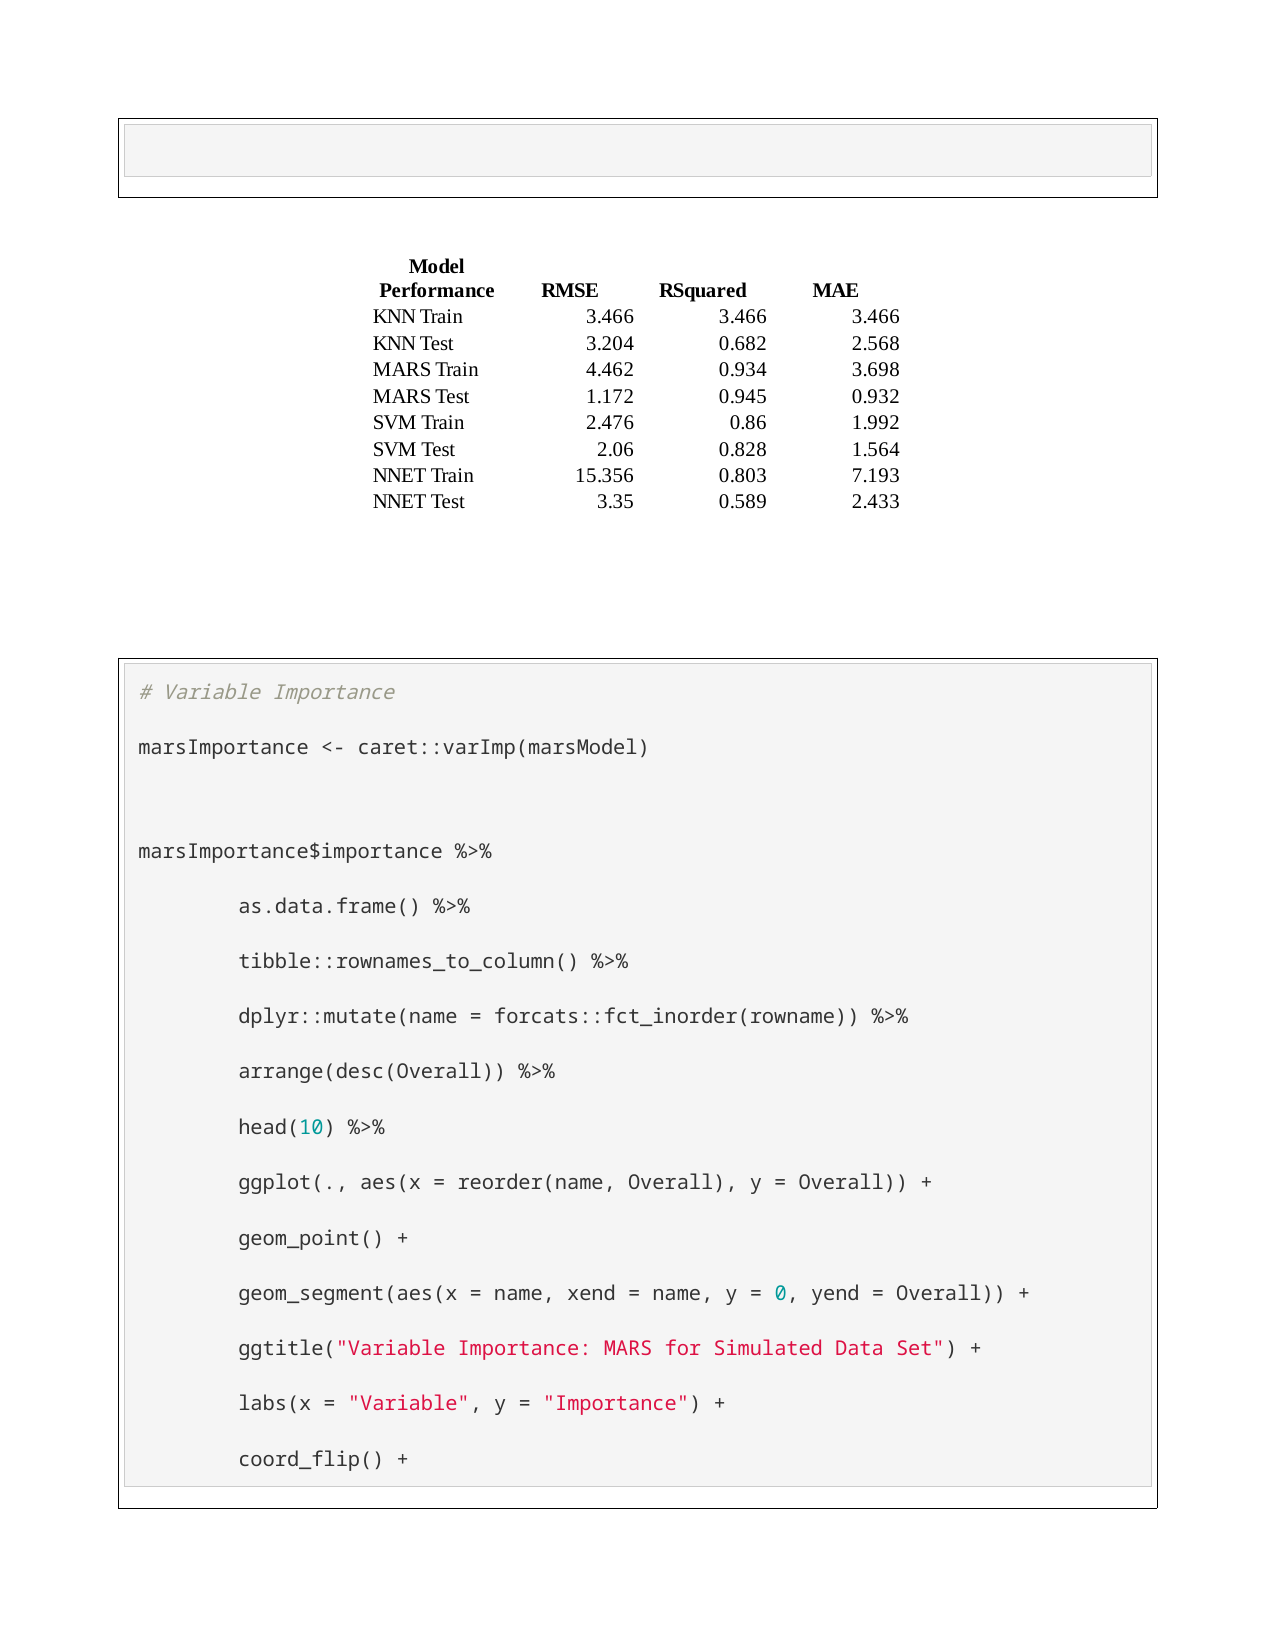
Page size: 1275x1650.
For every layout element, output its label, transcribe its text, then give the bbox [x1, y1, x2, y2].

table_cell [119, 119, 1157, 197]
table_header # Variable Importance marsImportance <- caret::varImp(marsModel) marsImportance$importance %>% as.data.frame() %>% tibble::rownames_to_column() %>% dplyr::mutate(name = forcats::fct_inorder(rowname)) %>% arrange(desc(Overall)) %>% head(10) %>% ggplot(., aes(x = reorder(name, Overall), y = Overall)) + geom_point() + geom_segment(aes(x = name, xend = name, y = 0, yend = Overall)) + ggtitle("Variable Importance: MARS for Simulated Data Set") + labs(x = "Variable", y = "Importance") + coord_flip() + [119, 659, 1157, 1508]
